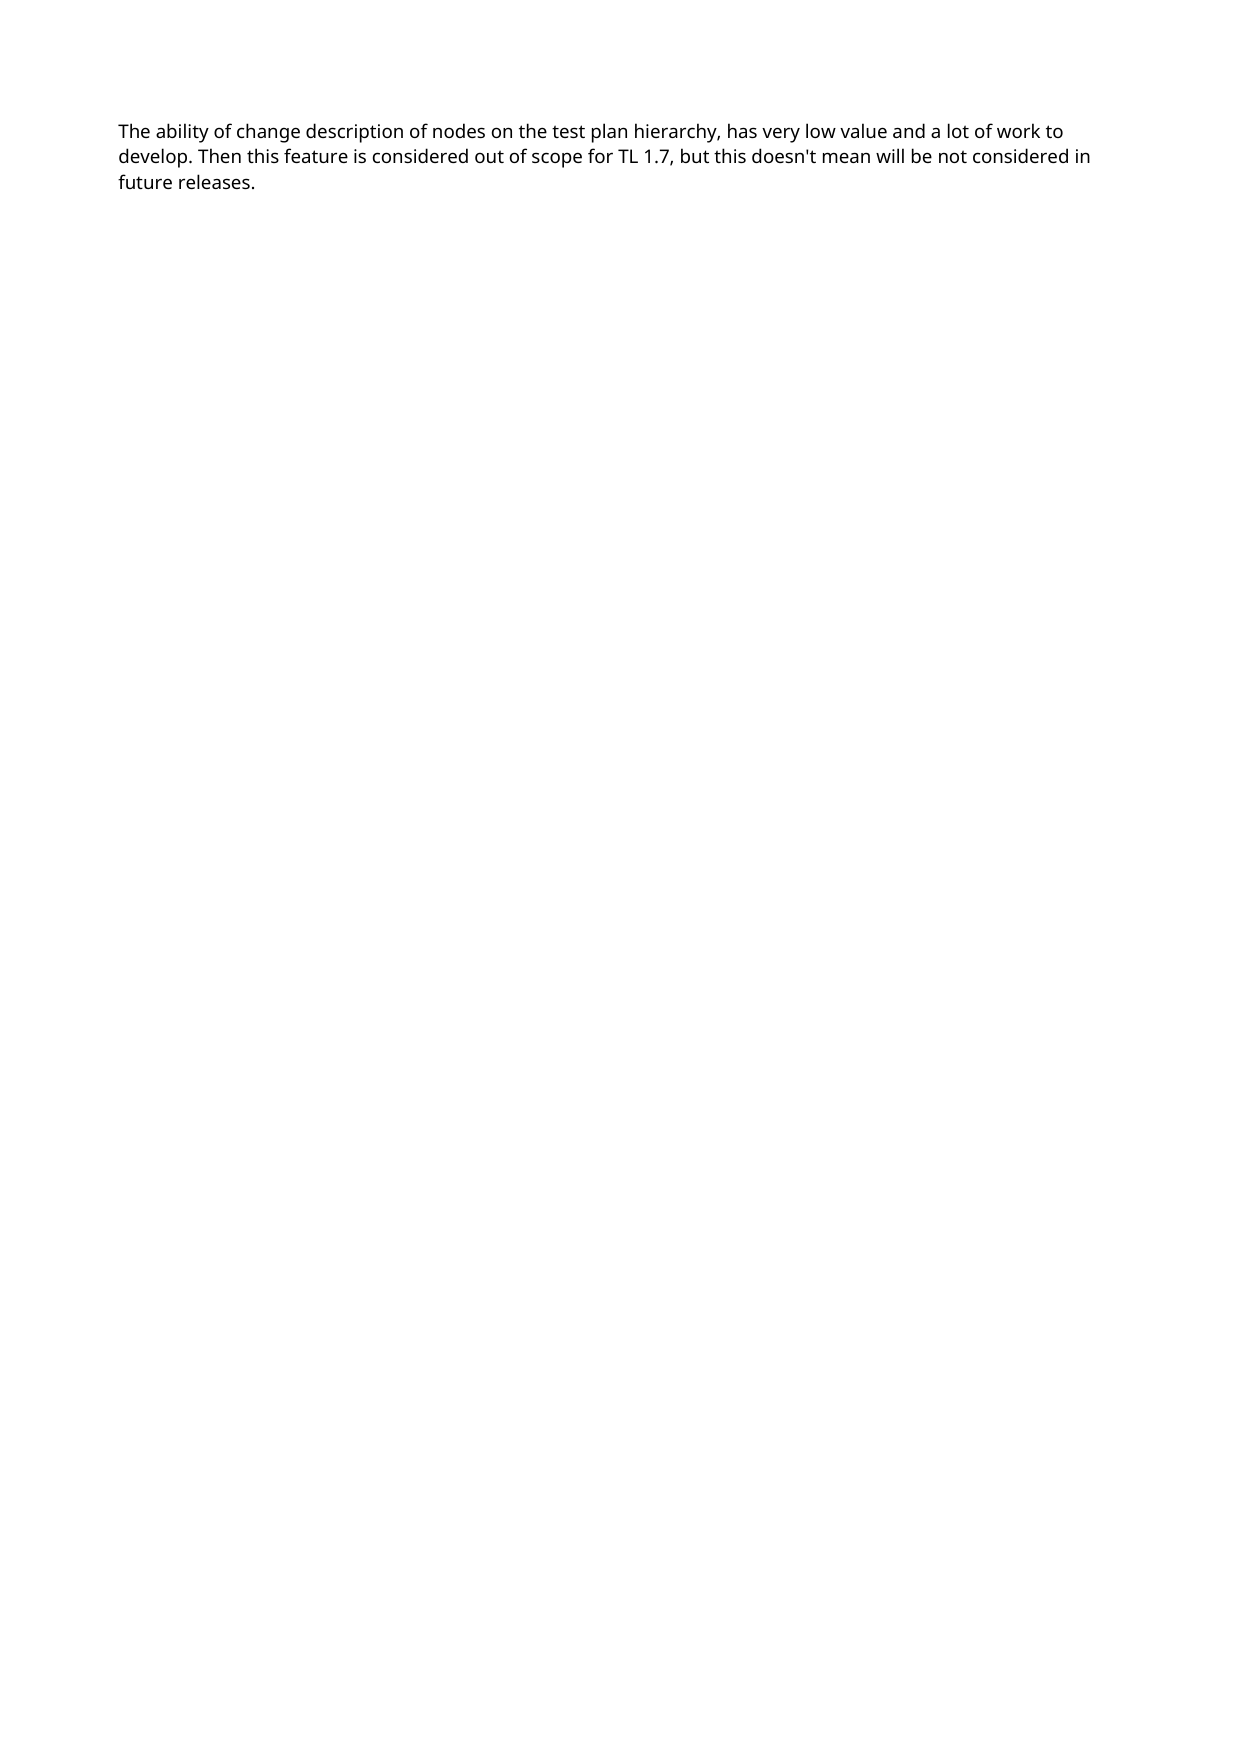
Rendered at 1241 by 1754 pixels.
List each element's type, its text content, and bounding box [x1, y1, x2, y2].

text The ability of change description of nodes on the test plan hierarchy, has very low value and a lot of work to develop. Then this feature is considered out of scope for TL 1.7, but this doesn't mean will be not considered in future releases. [118, 118, 1122, 195]
